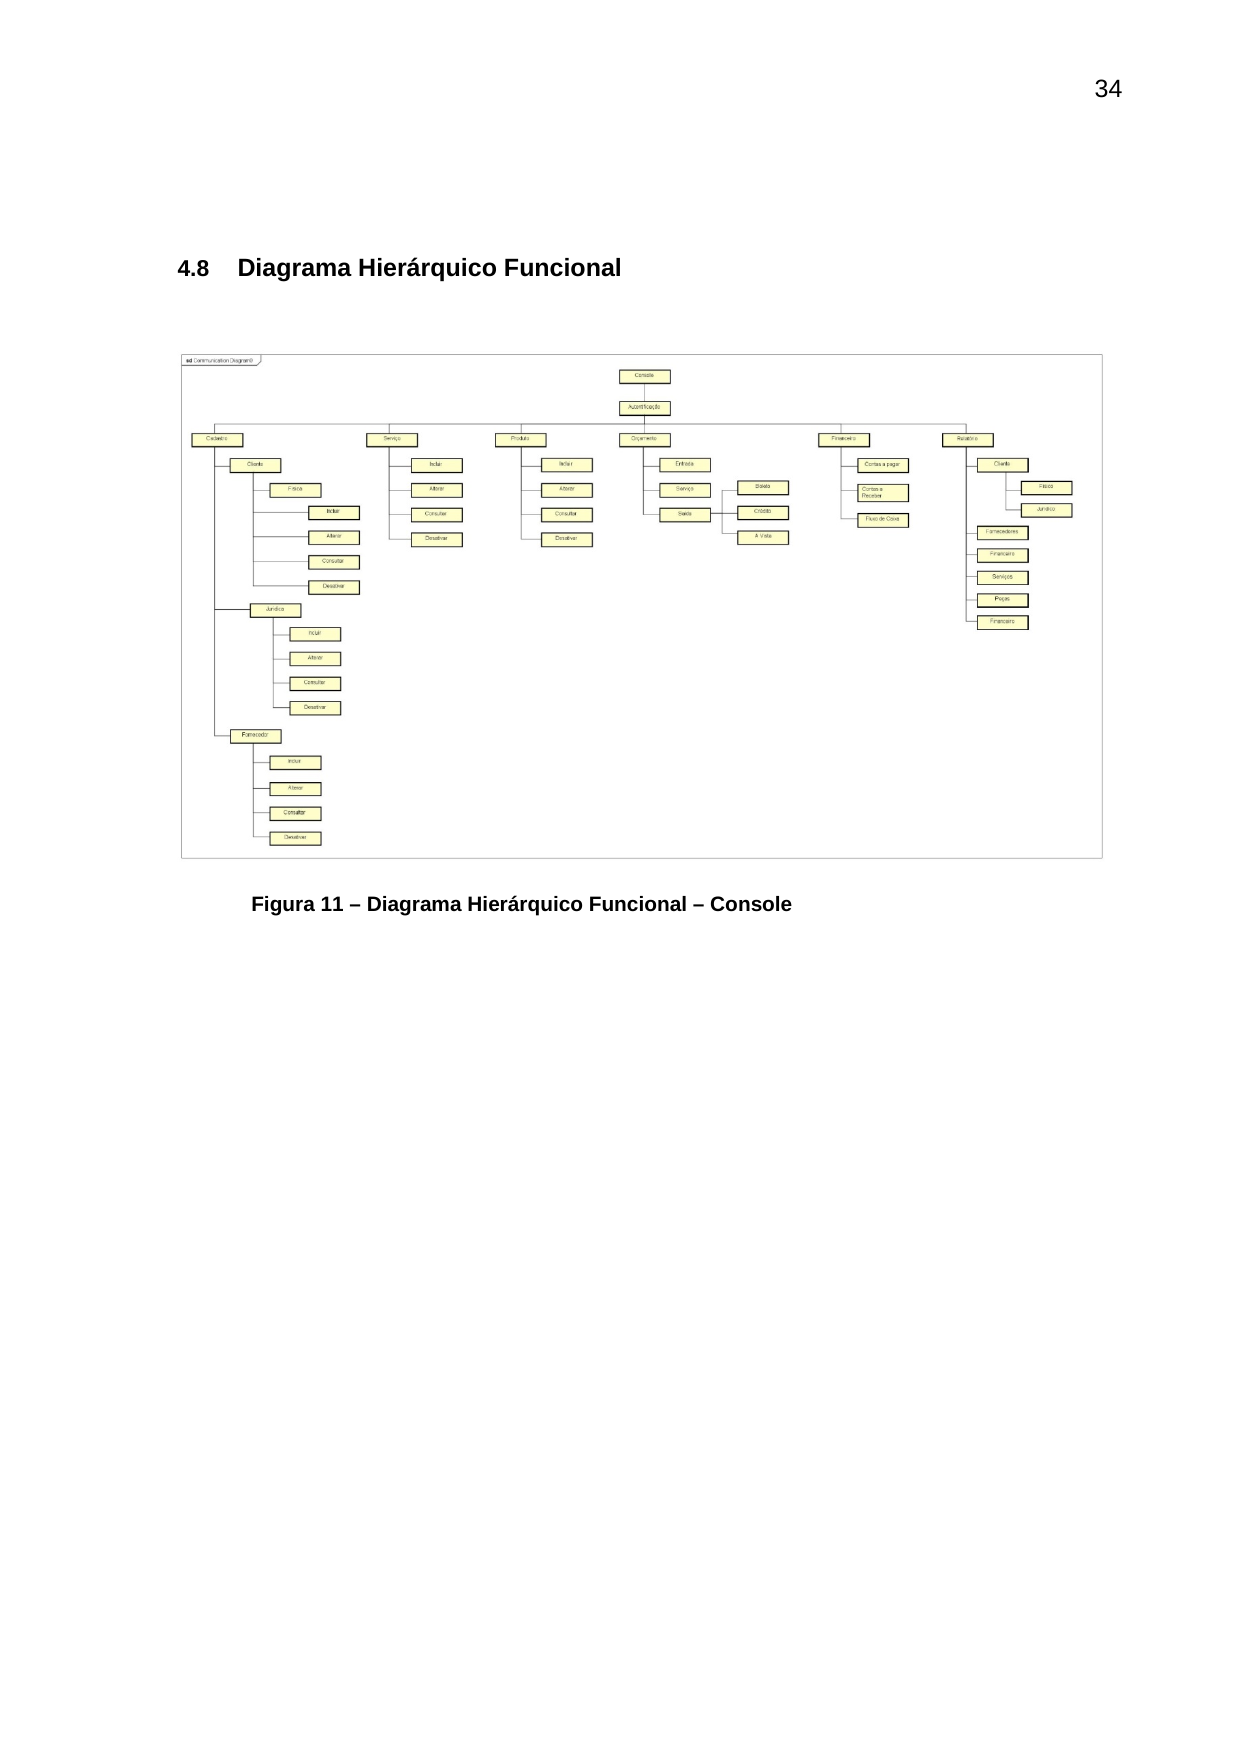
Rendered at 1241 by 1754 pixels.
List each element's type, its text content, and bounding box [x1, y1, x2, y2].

picture [177, 350, 1106, 862]
text Figura 11 – Diagrama Hierárquico Funcional – Console [177, 892, 1122, 916]
subtitle Diagrama Hierárquico Funcional [177, 253, 1122, 282]
